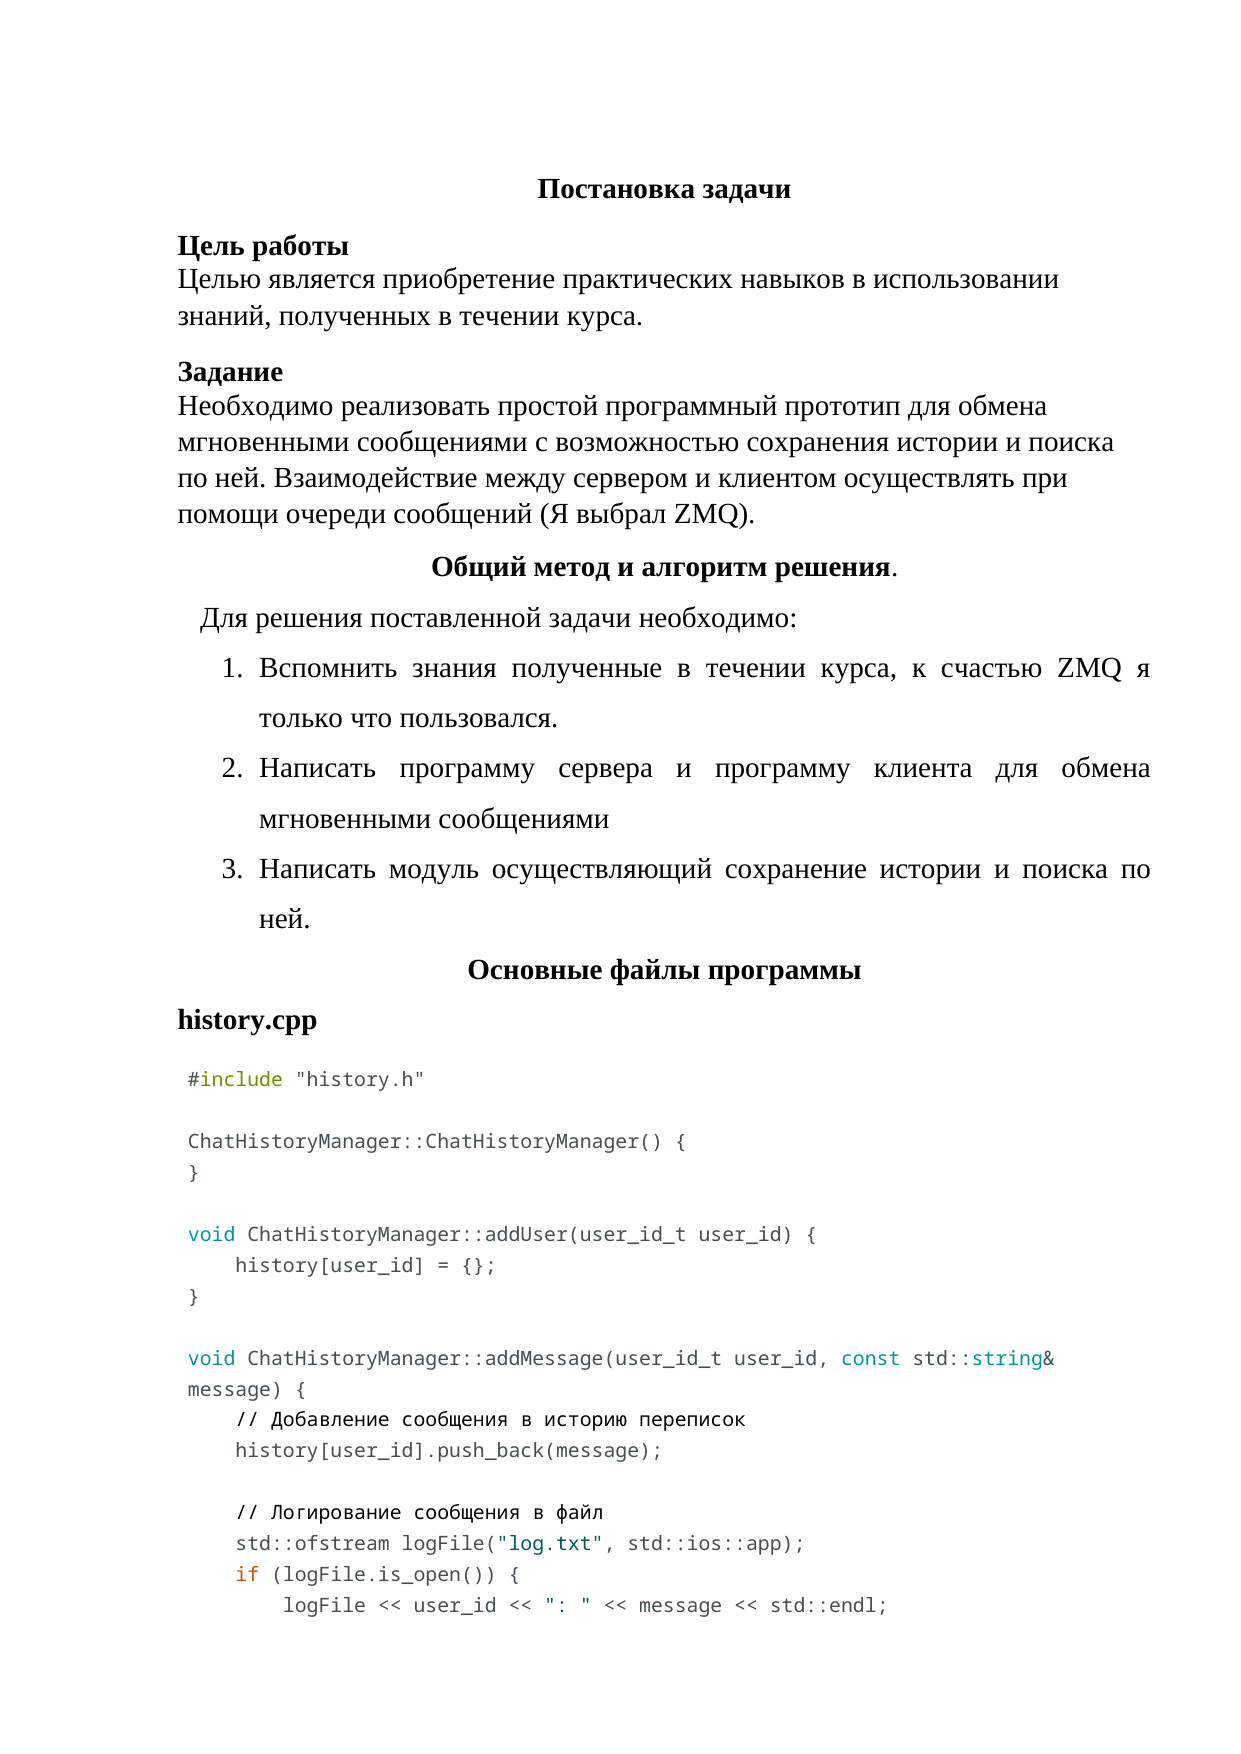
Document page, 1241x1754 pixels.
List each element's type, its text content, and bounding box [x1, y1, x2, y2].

text Основные файлы программы [177, 952, 1152, 985]
text Необходимо реализовать простой программный прототип для обмена мгновенными сообщениями с возможностью сохранения истории и поиска по ней. Взаимодействие между сервером и клиентом осуществлять при помощи очереди сообщений (Я выбрал ZMQ). [177, 388, 1152, 530]
list Написать программу сервера и программу клиента для обмена мгновенными сообщениями [221, 751, 1152, 834]
list Вспомнить знания полученные в течении курса, к счастью ZMQ я только что пользовался. [221, 650, 1152, 734]
table_header #include "history.h" ChatHistoryManager::ChatHistoryManager() { } void ChatHistoryManager::addUser(user_id_t user_id) { history[user_id] = {}; } void ChatHistoryManager::addMessage(user_id_t user_id, const std::string& message) { // Добавление сообщения в историю переписок history[user_id].push_back(message); // Логирование сообщения в файл std::ofstream logFile("log.txt", std::ios::app); if (logFile.is_open()) { logFile << user_id << ": " << message << std::endl; [177, 1055, 1152, 1629]
text Постановка задачи [177, 171, 1152, 204]
subtitle Задание [177, 354, 1152, 388]
text history.cpp [177, 1002, 1152, 1036]
text Общий метод и алгоритм решения. [177, 549, 1152, 583]
subtitle Цель работы [177, 228, 1152, 261]
text Целью является приобретение практических навыков в использовании знаний, полученных в течении курса. [177, 261, 1152, 331]
list Написать модуль осуществляющий сохранение истории и поиска по ней. [221, 851, 1152, 935]
text Для решения поставленной задачи необходимо: [88, 600, 1152, 633]
